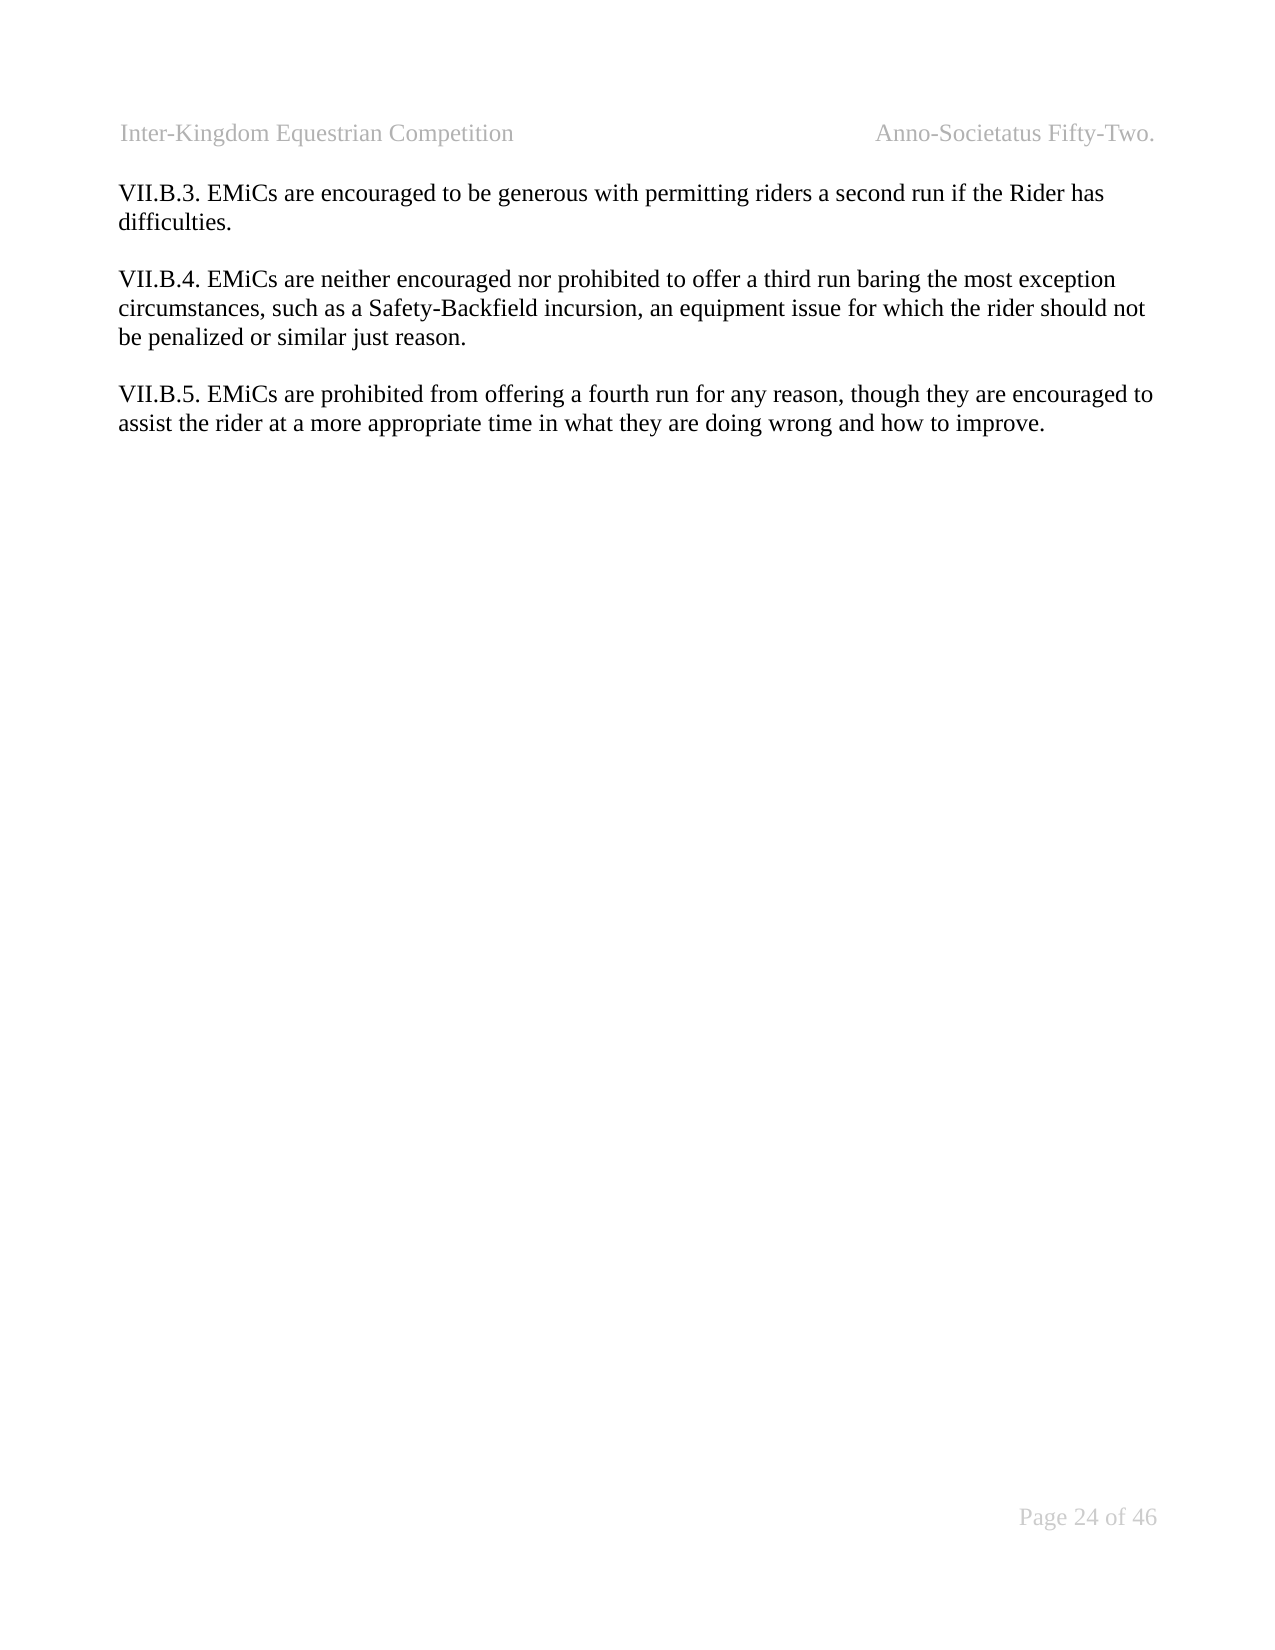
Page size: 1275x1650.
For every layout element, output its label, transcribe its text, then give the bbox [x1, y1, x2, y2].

text VII.B.4. EMiCs are neither encouraged nor prohibited to offer a third run baring the most exception circumstances, such as a Safety-Backfield incursion, an equipment issue for which the rider should not be penalized or similar just reason. [118, 264, 1157, 351]
text VII.B.3. EMiCs are encouraged to be generous with permitting riders a second run if the Rider has difficulties. [118, 178, 1157, 236]
text VII.B.5. EMiCs are prohibited from offering a fourth run for any reason, though they are encouraged to assist the rider at a more appropriate time in what they are doing wrong and how to improve. [118, 379, 1157, 437]
